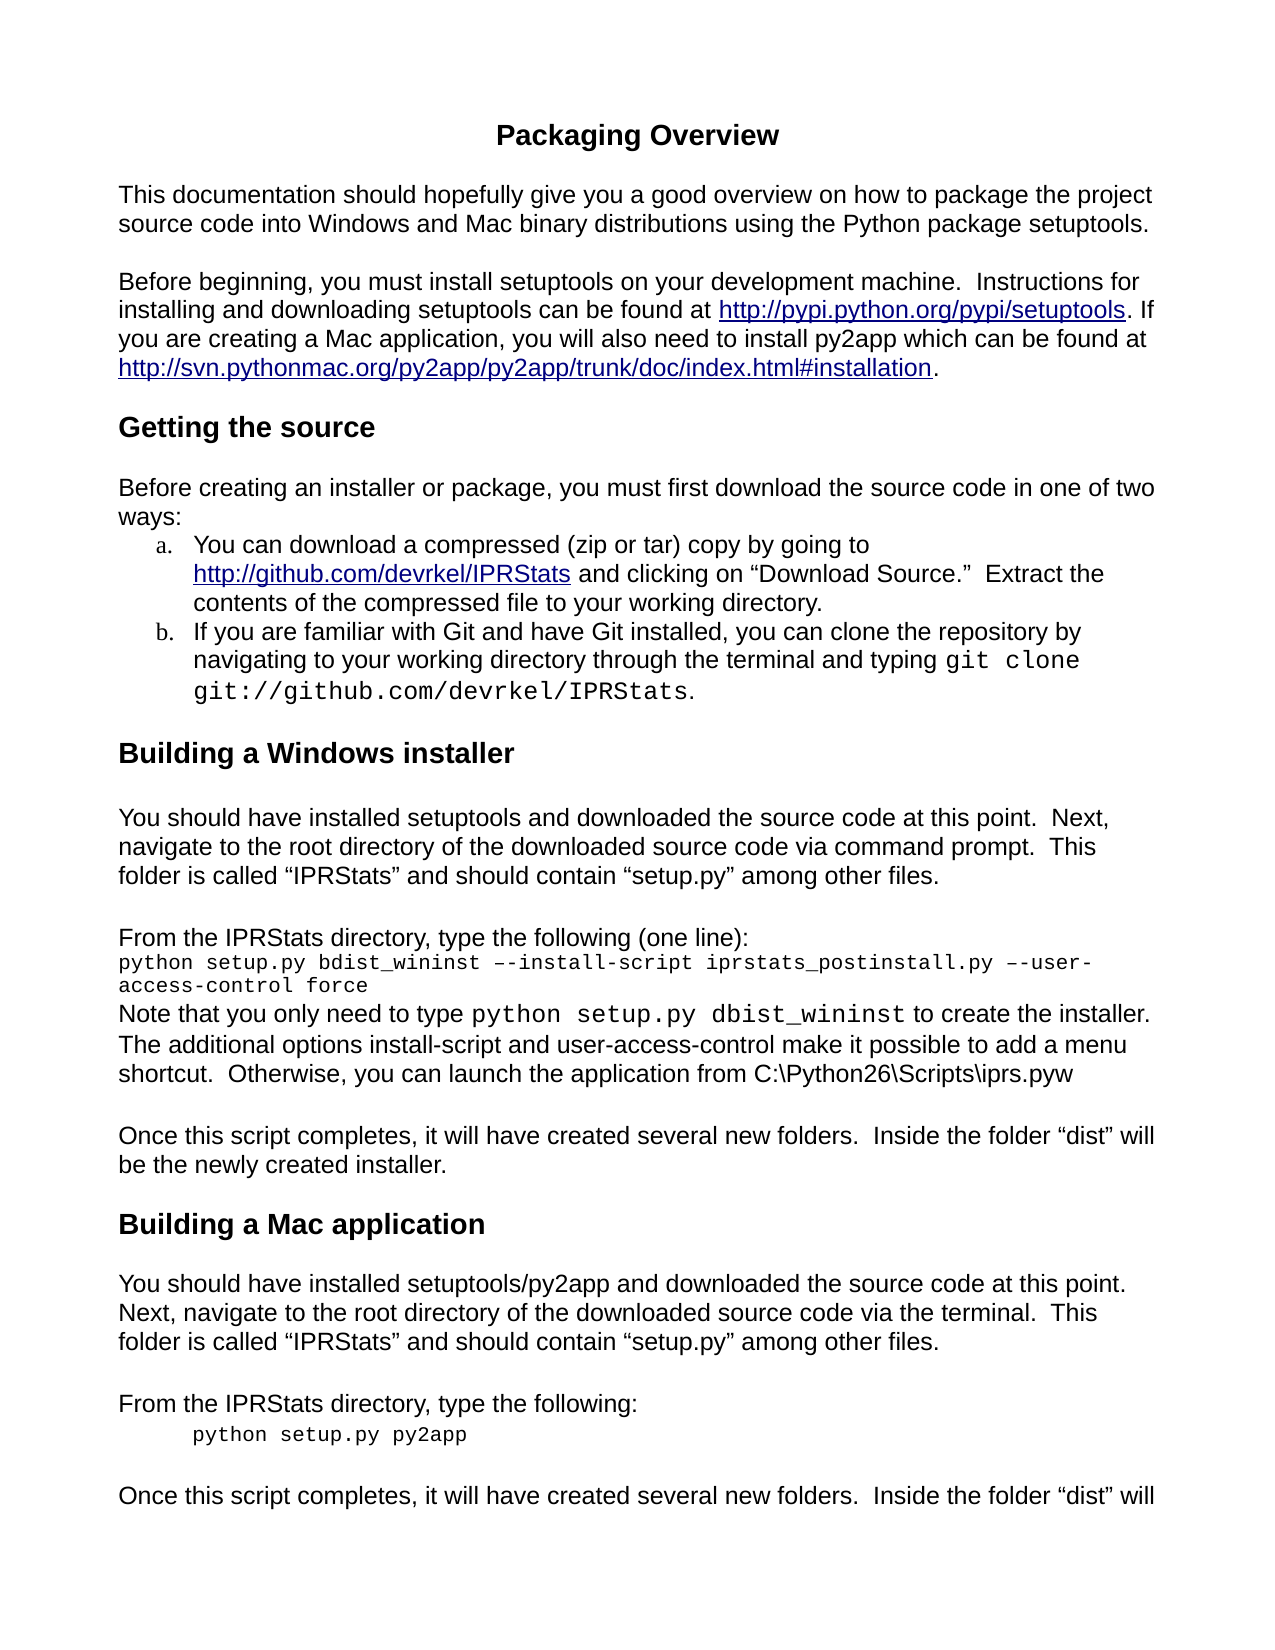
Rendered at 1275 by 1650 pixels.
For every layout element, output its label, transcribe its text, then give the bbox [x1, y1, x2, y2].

text Building a Windows installer [118, 736, 1157, 769]
text You should have installed setuptools/py2app and downloaded the source code at this point. Next, navigate to the root directory of the downloaded source code via the terminal. This folder is called “IPRStats” and should contain “setup.py” among other files. [118, 1269, 1157, 1356]
text This documentation should hopefully give you a good overview on how to package the project source code into Windows and Mac binary distributions using the Python package setuptools. [118, 180, 1157, 238]
text python setup.py bdist_wininst –-install-script iprstats_postinstall.py –-user-access-control force [118, 952, 1157, 999]
text You should have installed setuptools and downloaded the source code at this point. Next, navigate to the root directory of the downloaded source code via command prompt. This folder is called “IPRStats” and should contain “setup.py” among other files. [118, 803, 1157, 889]
text Packaging Overview [118, 118, 1157, 152]
text From the IPRStats directory, type the following (one line): [118, 923, 1157, 952]
text python setup.py py2app [118, 1418, 1157, 1448]
text Once this script completes, it will have created several new folders. Inside the folder “dist” will be the newly created installer. [118, 1121, 1157, 1178]
text Before creating an installer or package, you must first download the source code in one of two ways: [118, 473, 1157, 530]
text Once this script completes, it will have created several new folders. Inside the folder “dist” will [118, 1481, 1157, 1510]
text From the IPRStats directory, type the following: [118, 1389, 1157, 1418]
text Before beginning, you must install setuptools on your development machine. Instructions for installing and downloading setuptools can be found at http://pypi.python.org/pypi/setuptools. If you are creating a Mac application, you will also need to install py2app which can be found at http://svn.pythonmac.org/py2app/py2app/trunk/doc/index.html#installation. [118, 267, 1157, 382]
list You can download a compressed (zip or tar) copy by going to http://github.com/devrkel/IPRStats and clicking on “Download Source.” Extract the contents of the compressed file to your working directory. [156, 530, 1157, 617]
text Building a Mac application [118, 1207, 1157, 1241]
text Getting the source [118, 410, 1157, 444]
list If you are familiar with Git and have Git installed, you can clone the repository by navigating to your working directory through the terminal and typing git clone git://github.com/devrkel/IPRStats. [156, 617, 1157, 707]
text Note that you only need to type python setup.py dbist_wininst to create the installer. The additional options install-script and user-access-control make it possible to add a menu shortcut. Otherwise, you can launch the application from C:\Python26\Scripts\iprs.pyw [118, 999, 1157, 1087]
